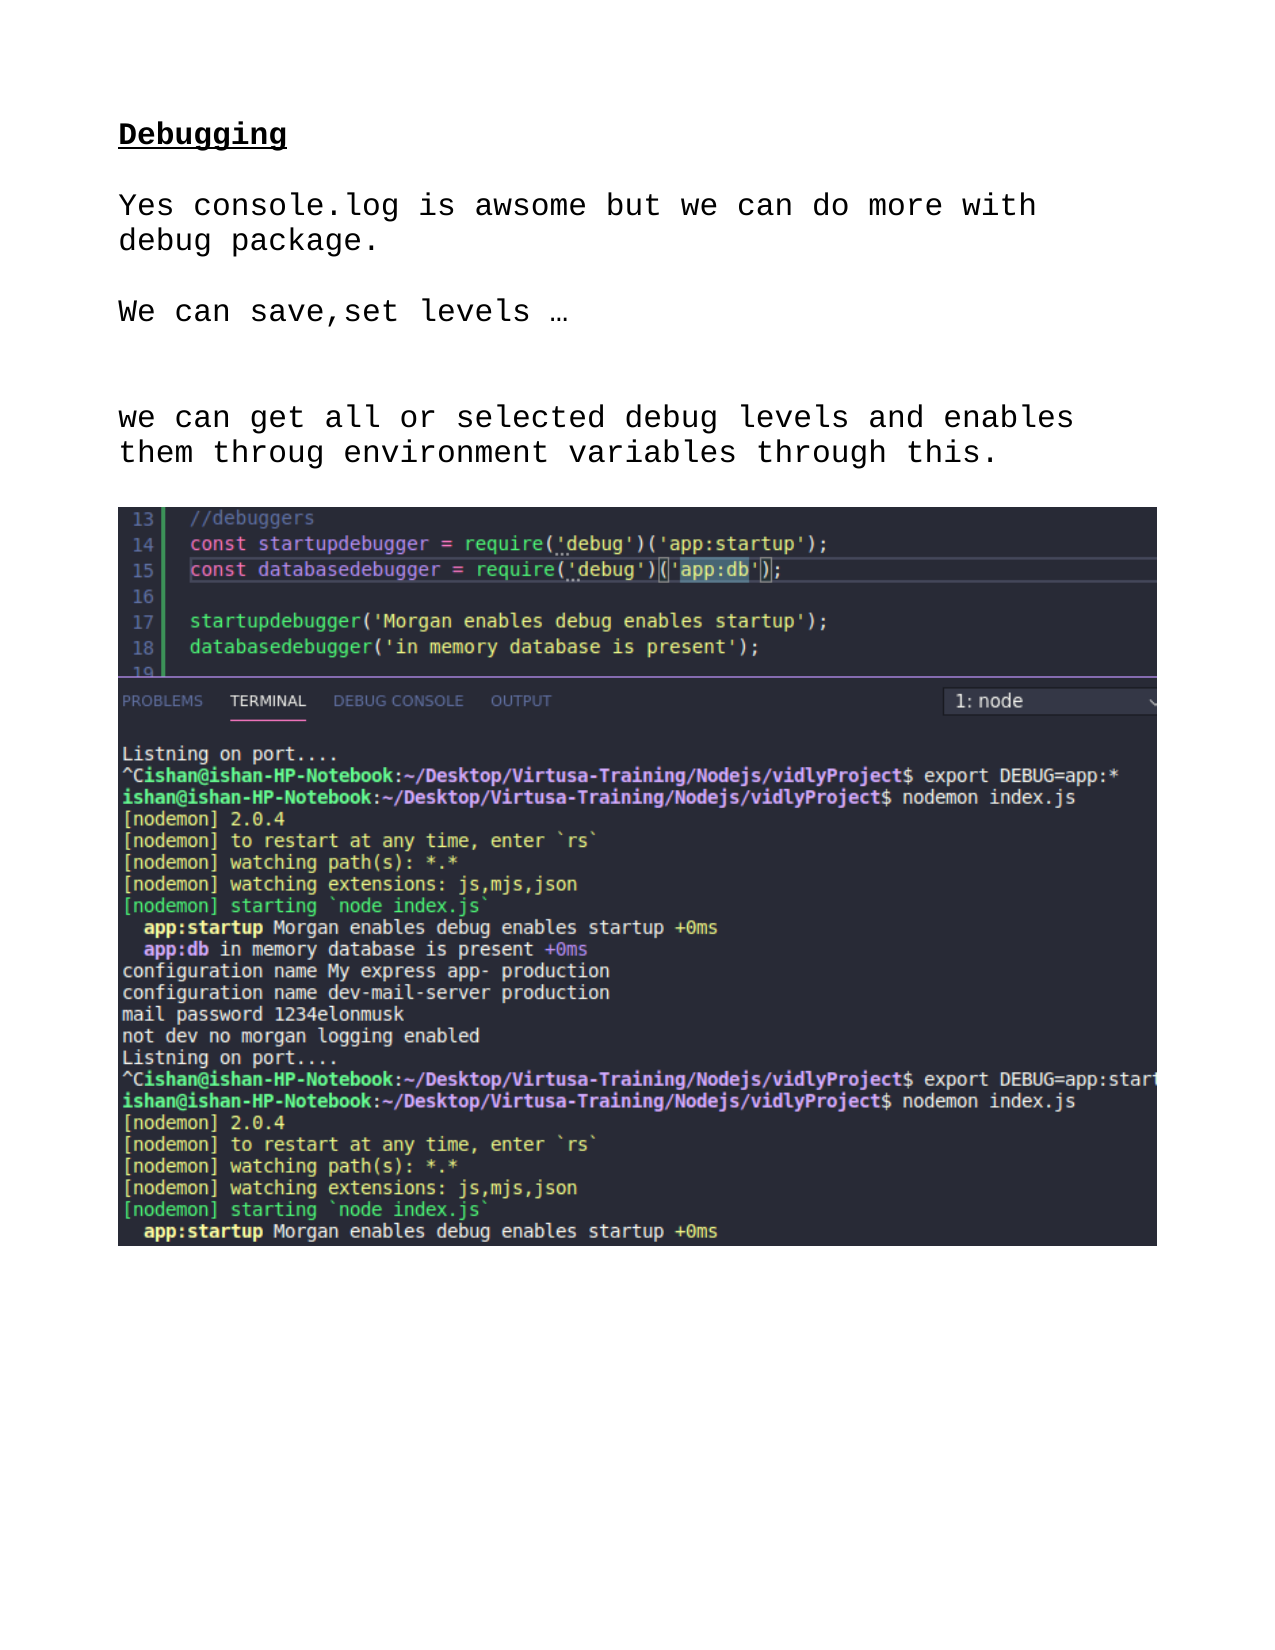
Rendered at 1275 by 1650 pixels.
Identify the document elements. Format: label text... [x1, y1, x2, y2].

text Debugging [118, 118, 1157, 153]
text Yes console.log is awsome but we can do more with [118, 189, 1157, 224]
text We can save,set levels … [118, 295, 1157, 331]
text we can get all or selected debug levels and enables them throug environment variables through this. [118, 401, 1157, 472]
text debug package. [118, 224, 1157, 260]
picture [118, 507, 1157, 1246]
